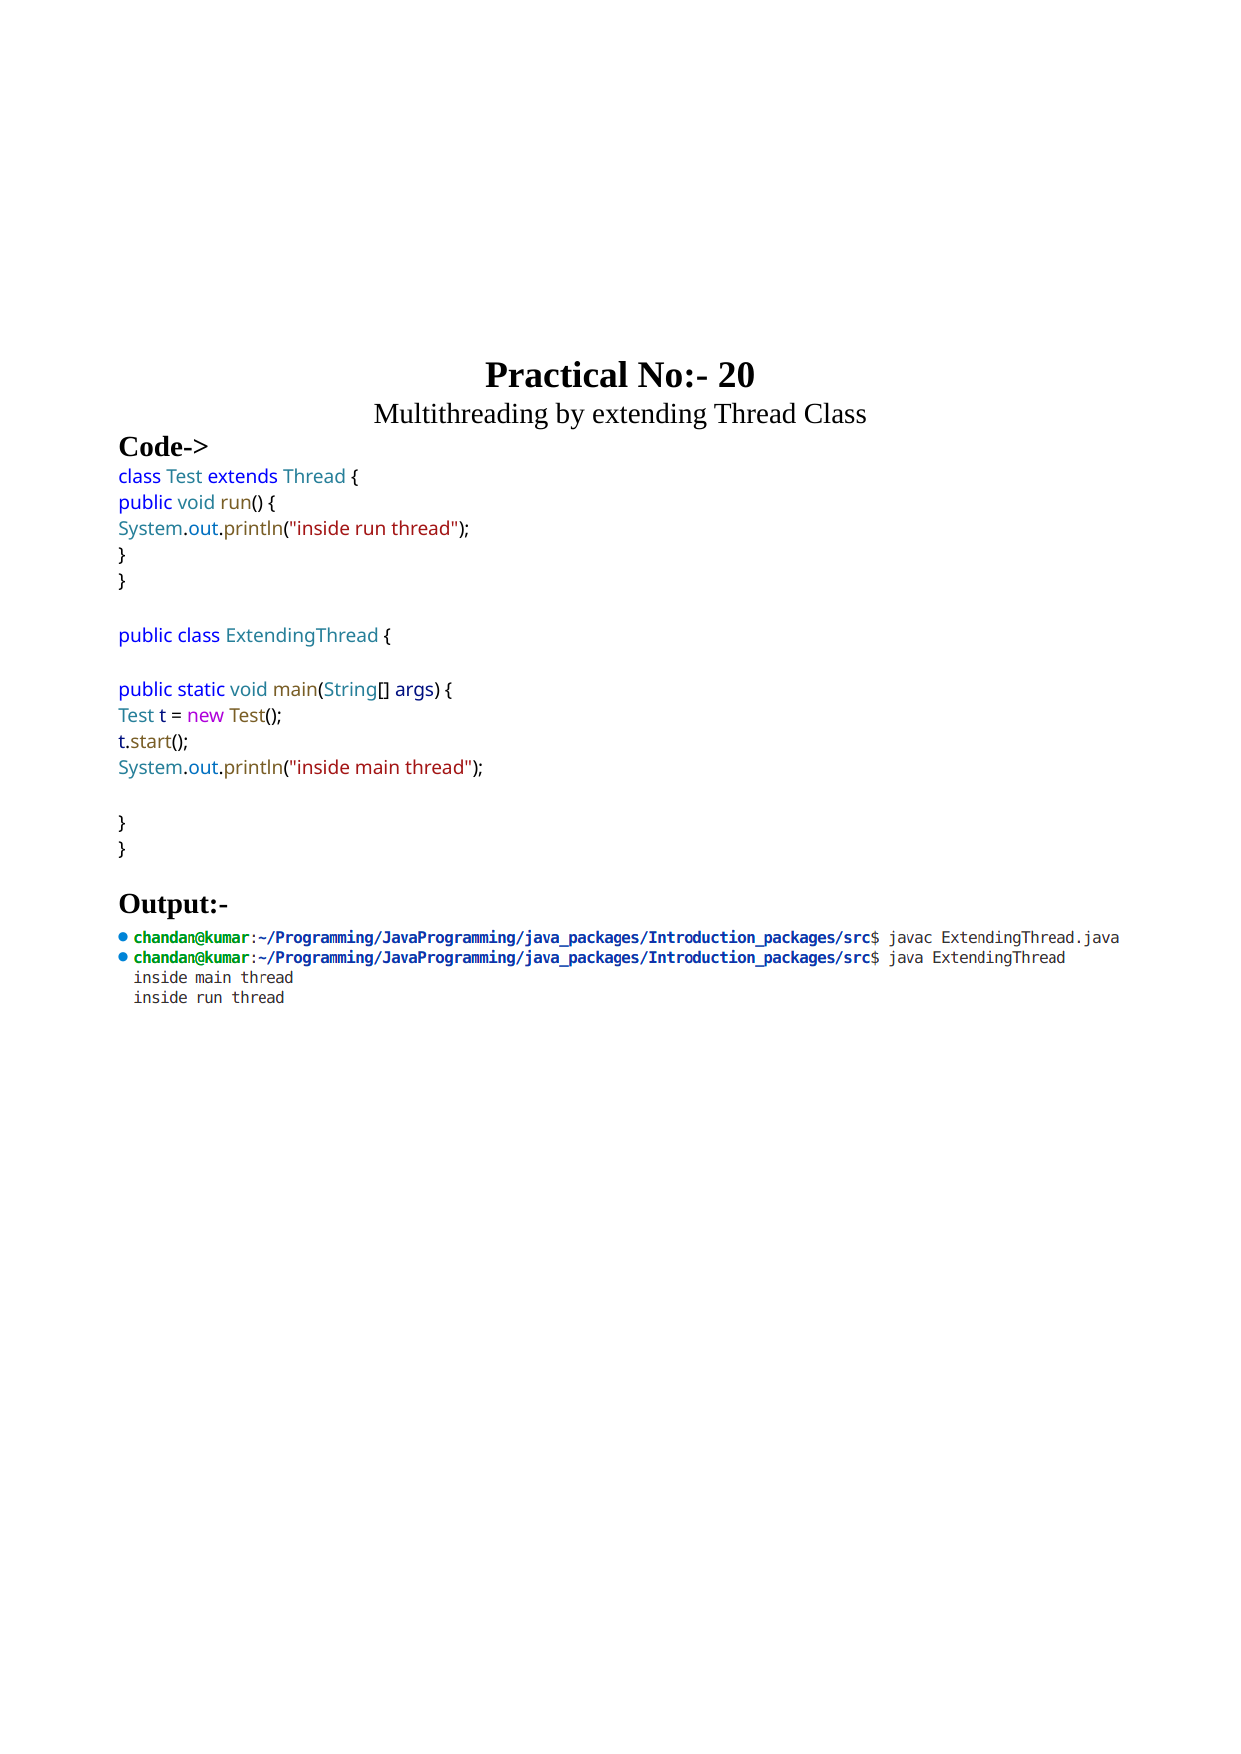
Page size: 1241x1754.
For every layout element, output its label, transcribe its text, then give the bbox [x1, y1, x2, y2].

text public void run() { [118, 489, 1122, 515]
text System.out.println("inside main thread"); [118, 754, 1122, 780]
text Test t = new Test(); [118, 702, 1122, 728]
text } [118, 567, 1122, 593]
text } [118, 835, 1122, 861]
picture [118, 927, 1123, 1007]
text } [118, 809, 1122, 835]
text Code-> [118, 429, 1122, 463]
text Multithreading by extending Thread Class [118, 396, 1122, 429]
text class Test extends Thread { [118, 463, 1122, 489]
text t.start(); [118, 728, 1122, 754]
text public static void main(String[] args) { [118, 676, 1122, 702]
text } [118, 541, 1122, 567]
text Practical No:- 20 [118, 353, 1122, 396]
text System.out.println("inside run thread"); [118, 515, 1122, 541]
text Output:- [118, 887, 1122, 920]
text public class ExtendingThread { [118, 622, 1122, 647]
